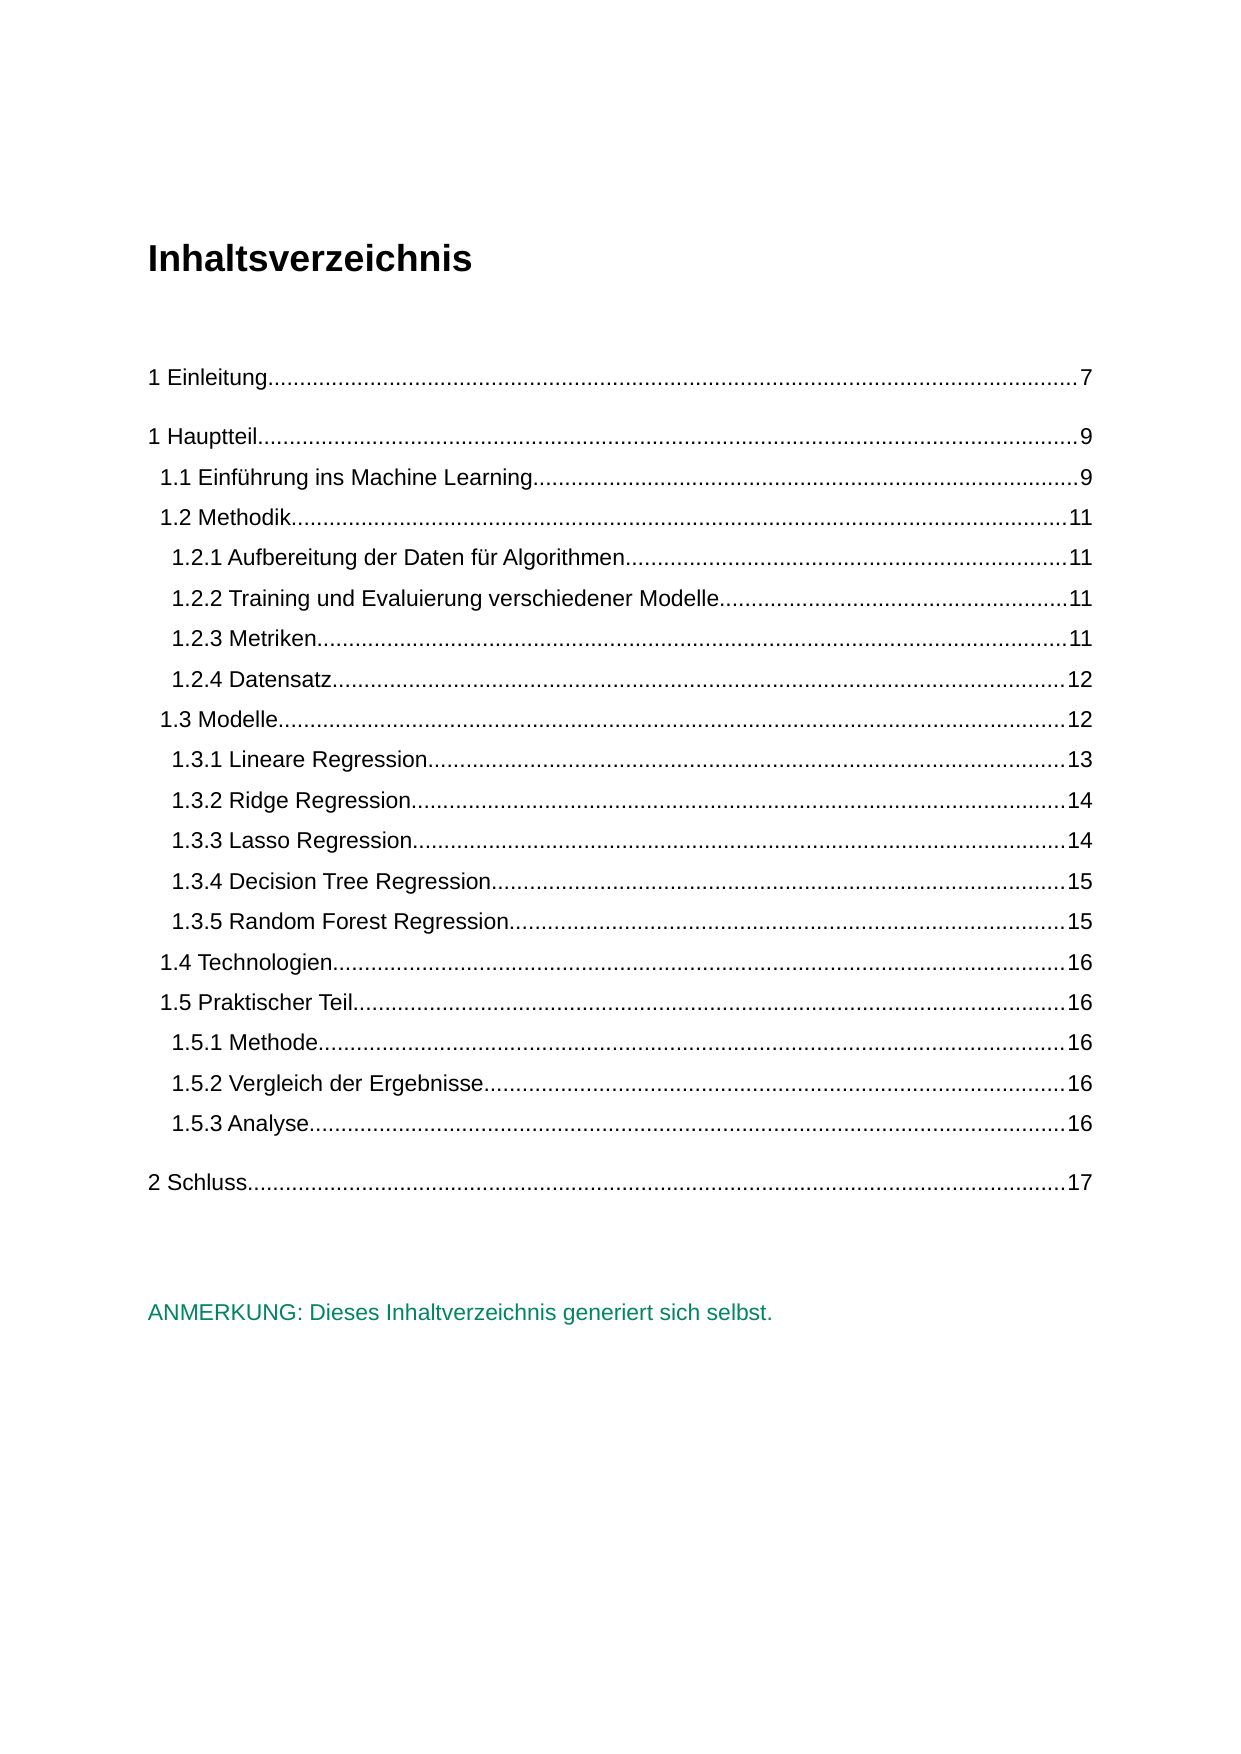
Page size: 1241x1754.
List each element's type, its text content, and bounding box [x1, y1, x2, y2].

text 1.3.5 Random Forest Regression 15 [171, 908, 1092, 934]
text 1.5 Praktischer Teil 16 [159, 989, 1092, 1015]
text 1.3 Modelle 12 [159, 706, 1092, 732]
text 1 Hauptteil 9 [148, 423, 1092, 449]
text 1.2.1 Aufbereitung der Daten für Algorithmen 11 [171, 544, 1092, 571]
text 1.2.2 Training und Evaluierung verschiedener Modelle 11 [171, 585, 1092, 611]
text 1.5.2 Vergleich der Ergebnisse 16 [171, 1070, 1092, 1096]
text ANMERKUNG: Dieses Inhaltverzeichnis generiert sich selbst. [148, 1299, 1092, 1325]
text 1.5.1 Methode 16 [171, 1029, 1092, 1056]
text 1.4 Technologien 16 [159, 948, 1092, 975]
text 1.2 Methodik 11 [159, 504, 1092, 530]
text 1.3.4 Decision Tree Regression 15 [171, 868, 1092, 894]
text 1.3.3 Lasso Regression 14 [171, 827, 1092, 854]
text 1.1 Einführung ins Machine Learning 9 [159, 463, 1092, 490]
text 2 Schluss 17 [148, 1169, 1092, 1196]
text 1.2.3 Metriken 11 [171, 625, 1092, 652]
text Inhaltsverzeichnis [148, 236, 1092, 279]
text 1.3.2 Ridge Regression 14 [171, 787, 1092, 813]
text 1.5.3 Analyse 16 [171, 1110, 1092, 1137]
text 1.2.4 Datensatz 12 [171, 666, 1092, 692]
text 1.3.1 Lineare Regression 13 [171, 746, 1092, 773]
text 1 Einleitung 7 [148, 364, 1092, 390]
